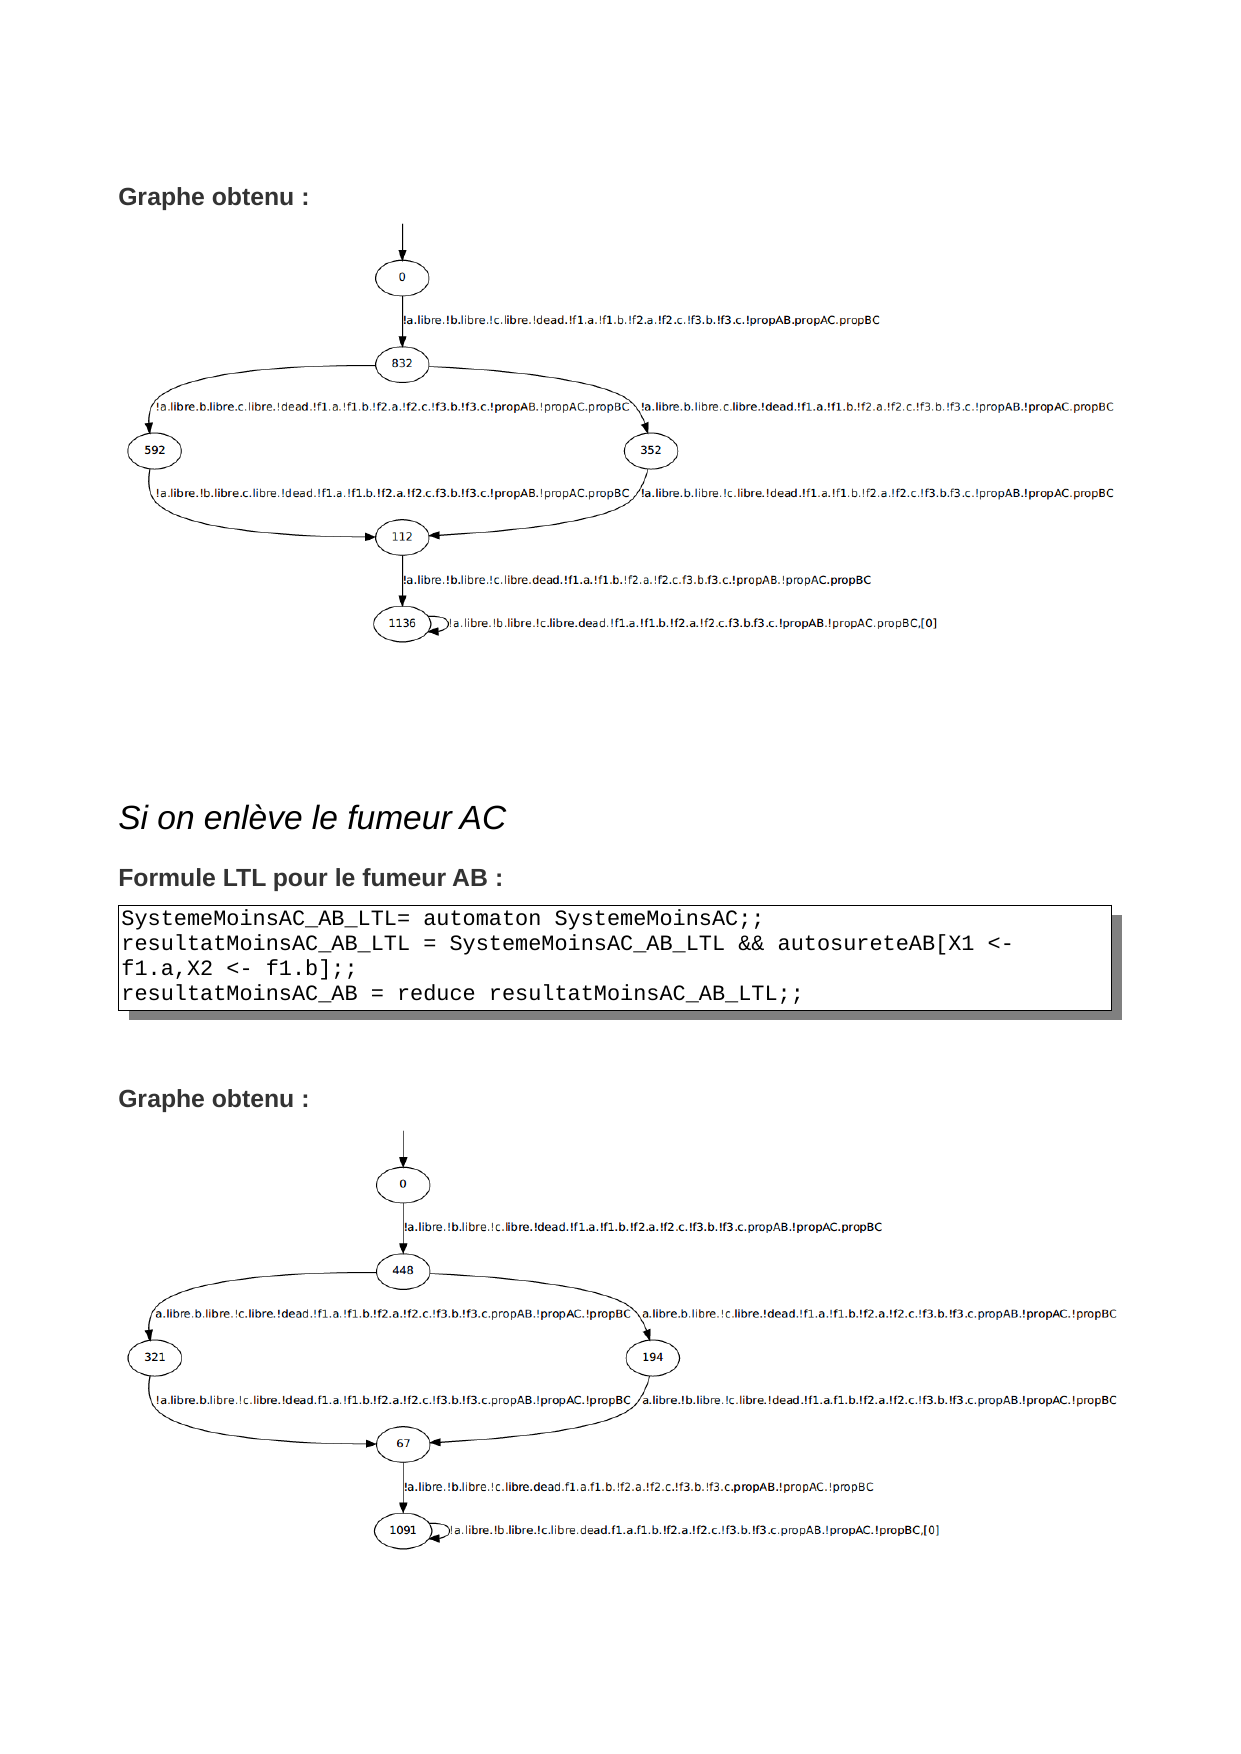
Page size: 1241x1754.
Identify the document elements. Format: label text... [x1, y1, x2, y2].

subtitle Si on enlève le fumeur AC [118, 798, 1122, 836]
subtitle Graphe obtenu : [118, 1084, 1122, 1113]
subtitle Formule LTL pour le fumeur AB : [118, 863, 1122, 892]
picture [118, 222, 1123, 651]
picture [118, 1125, 1123, 1558]
text resultatMoinsAC_AB = reduce resultatMoinsAC_AB_LTL;; [119, 979, 1111, 1010]
text resultatMoinsAC_AB_LTL = SystemeMoinsAC_AB_LTL && autosureteAB[X1 <- f1.a,X2 <- f1.b];; [119, 929, 1111, 979]
text SystemeMoinsAC_AB_LTL= automaton SystemeMoinsAC;; [119, 906, 1111, 929]
subtitle Graphe obtenu : [118, 182, 1122, 210]
